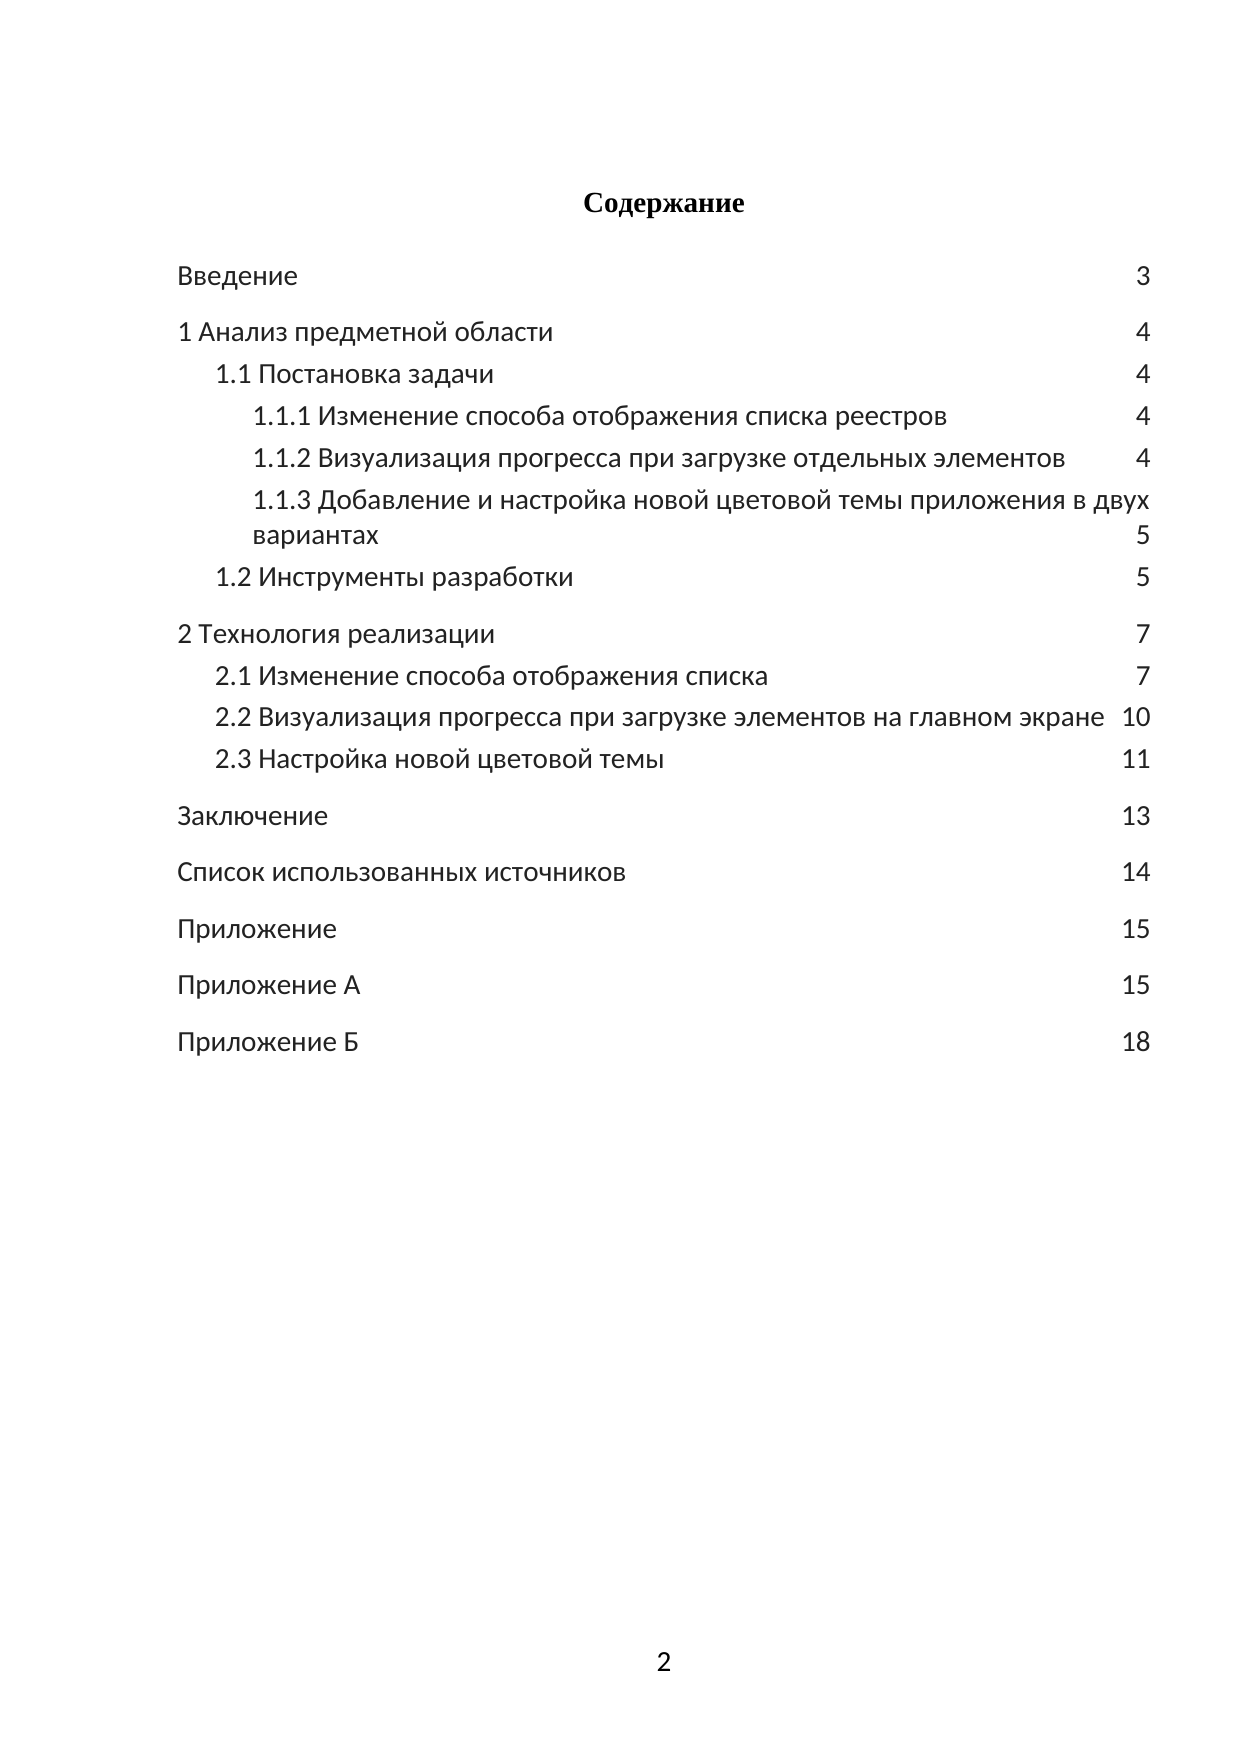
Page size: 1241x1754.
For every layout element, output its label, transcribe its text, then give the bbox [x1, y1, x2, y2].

text 2.1 Изменение способа отображения списка 7 [214, 657, 1151, 692]
text 1 Анализ предметной области 4 [177, 313, 1151, 349]
text Приложение А 15 [177, 966, 1151, 1002]
text 2 Технология реализации 7 [177, 615, 1151, 650]
text 1.1.2 Визуализация прогресса при загрузке отдельных элементов 4 [252, 439, 1151, 474]
text Приложение 15 [177, 910, 1151, 945]
text Список использованных источников 14 [177, 853, 1151, 889]
text 1.2 Инструменты разработки 5 [214, 558, 1151, 594]
text 2.2 Визуализация прогресса при загрузке элементов на главном экране 10 [214, 698, 1151, 734]
text 1.1 Постановка задачи 4 [214, 355, 1151, 391]
text Приложение Б 18 [177, 1023, 1151, 1058]
text 1.1.3 Добавление и настройка новой цветовой темы приложения в двух вариантах 5 [252, 481, 1151, 552]
text 2.3 Настройка новой цветовой темы 11 [214, 740, 1151, 776]
subtitle Содержание [177, 186, 1151, 219]
text Введение 3 [177, 257, 1151, 292]
text 1.1.1 Изменение способа отображения списка реестров 4 [252, 397, 1151, 433]
text Заключение 13 [177, 797, 1151, 832]
